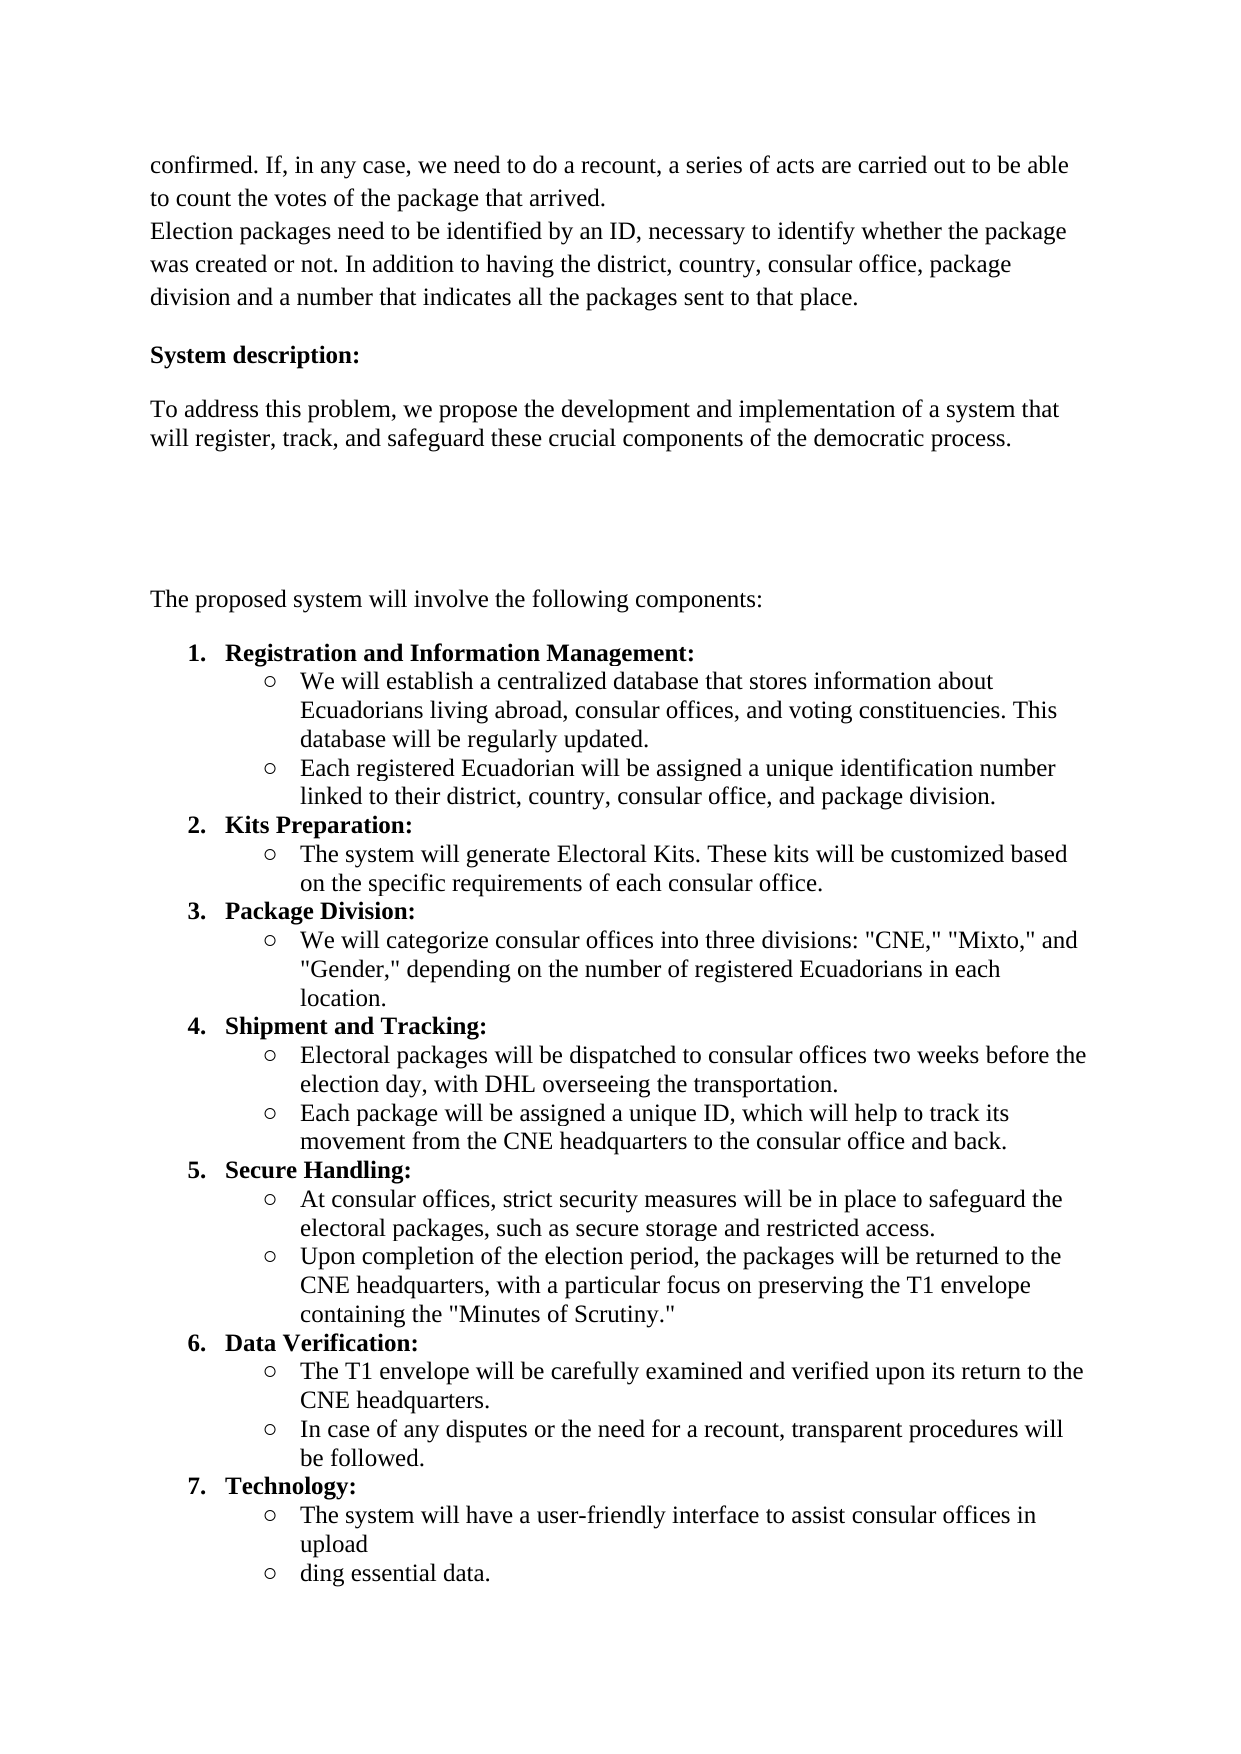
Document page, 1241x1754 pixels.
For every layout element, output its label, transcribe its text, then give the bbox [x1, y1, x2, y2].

list We will categorize consular offices into three divisions: "CNE," "Mixto," and "Gender," depending on the number of registered Ecuadorians in each location. [262, 925, 1090, 1011]
list At consular offices, strict security measures will be in place to safeguard the electoral packages, such as secure storage and restricted access. [262, 1184, 1090, 1241]
list The system will have a user-friendly interface to assist consular offices in upload [262, 1500, 1090, 1558]
list Shipment and Tracking: [187, 1011, 1090, 1040]
list The T1 envelope will be carefully examined and verified upon its return to the CNE headquarters. [262, 1356, 1090, 1414]
list Kits Preparation: [187, 810, 1090, 839]
text Election packages need to be identified by an ID, necessary to identify whether the package was created or not. In addition to having the district, country, consular office, package division and a number that indicates all the packages sent to that place. [150, 216, 1090, 311]
list The system will generate Electoral Kits. These kits will be customized based on the specific requirements of each consular office. [262, 839, 1090, 896]
list Technology: [187, 1471, 1090, 1500]
list Each registered Ecuadorian will be assigned a unique identification number linked to their district, country, consular office, and package division. [262, 753, 1090, 810]
list Data Verification: [187, 1328, 1090, 1356]
text The proposed system will involve the following components: [150, 584, 1090, 613]
text To address this problem, we propose the development and implementation of a system that will register, track, and safeguard these crucial components of the democratic process. [150, 394, 1090, 451]
list ding essential data. [262, 1558, 1090, 1586]
list Electoral packages will be dispatched to consular offices two weeks before the election day, with DHL overseeing the transportation. [262, 1040, 1090, 1098]
list In case of any disputes or the need for a recount, transparent procedures will be followed. [262, 1414, 1090, 1471]
text confirmed. If, in any case, we need to do a recount, a series of acts are carried out to be able to count the votes of the package that arrived. [150, 150, 1090, 212]
list Upon completion of the election period, the packages will be returned to the CNE headquarters, with a particular focus on preserving the T1 envelope containing the "Minutes of Scrutiny." [262, 1241, 1090, 1328]
list Each package will be assigned a unique ID, which will help to track its movement from the CNE headquarters to the consular office and back. [262, 1098, 1090, 1155]
list Registration and Information Management: [187, 638, 1090, 666]
text System description: [150, 340, 1090, 369]
list We will establish a centralized database that stores information about Ecuadorians living abroad, consular offices, and voting constituencies. This database will be regularly updated. [262, 666, 1090, 753]
list Package Division: [187, 896, 1090, 925]
list Secure Handling: [187, 1155, 1090, 1184]
